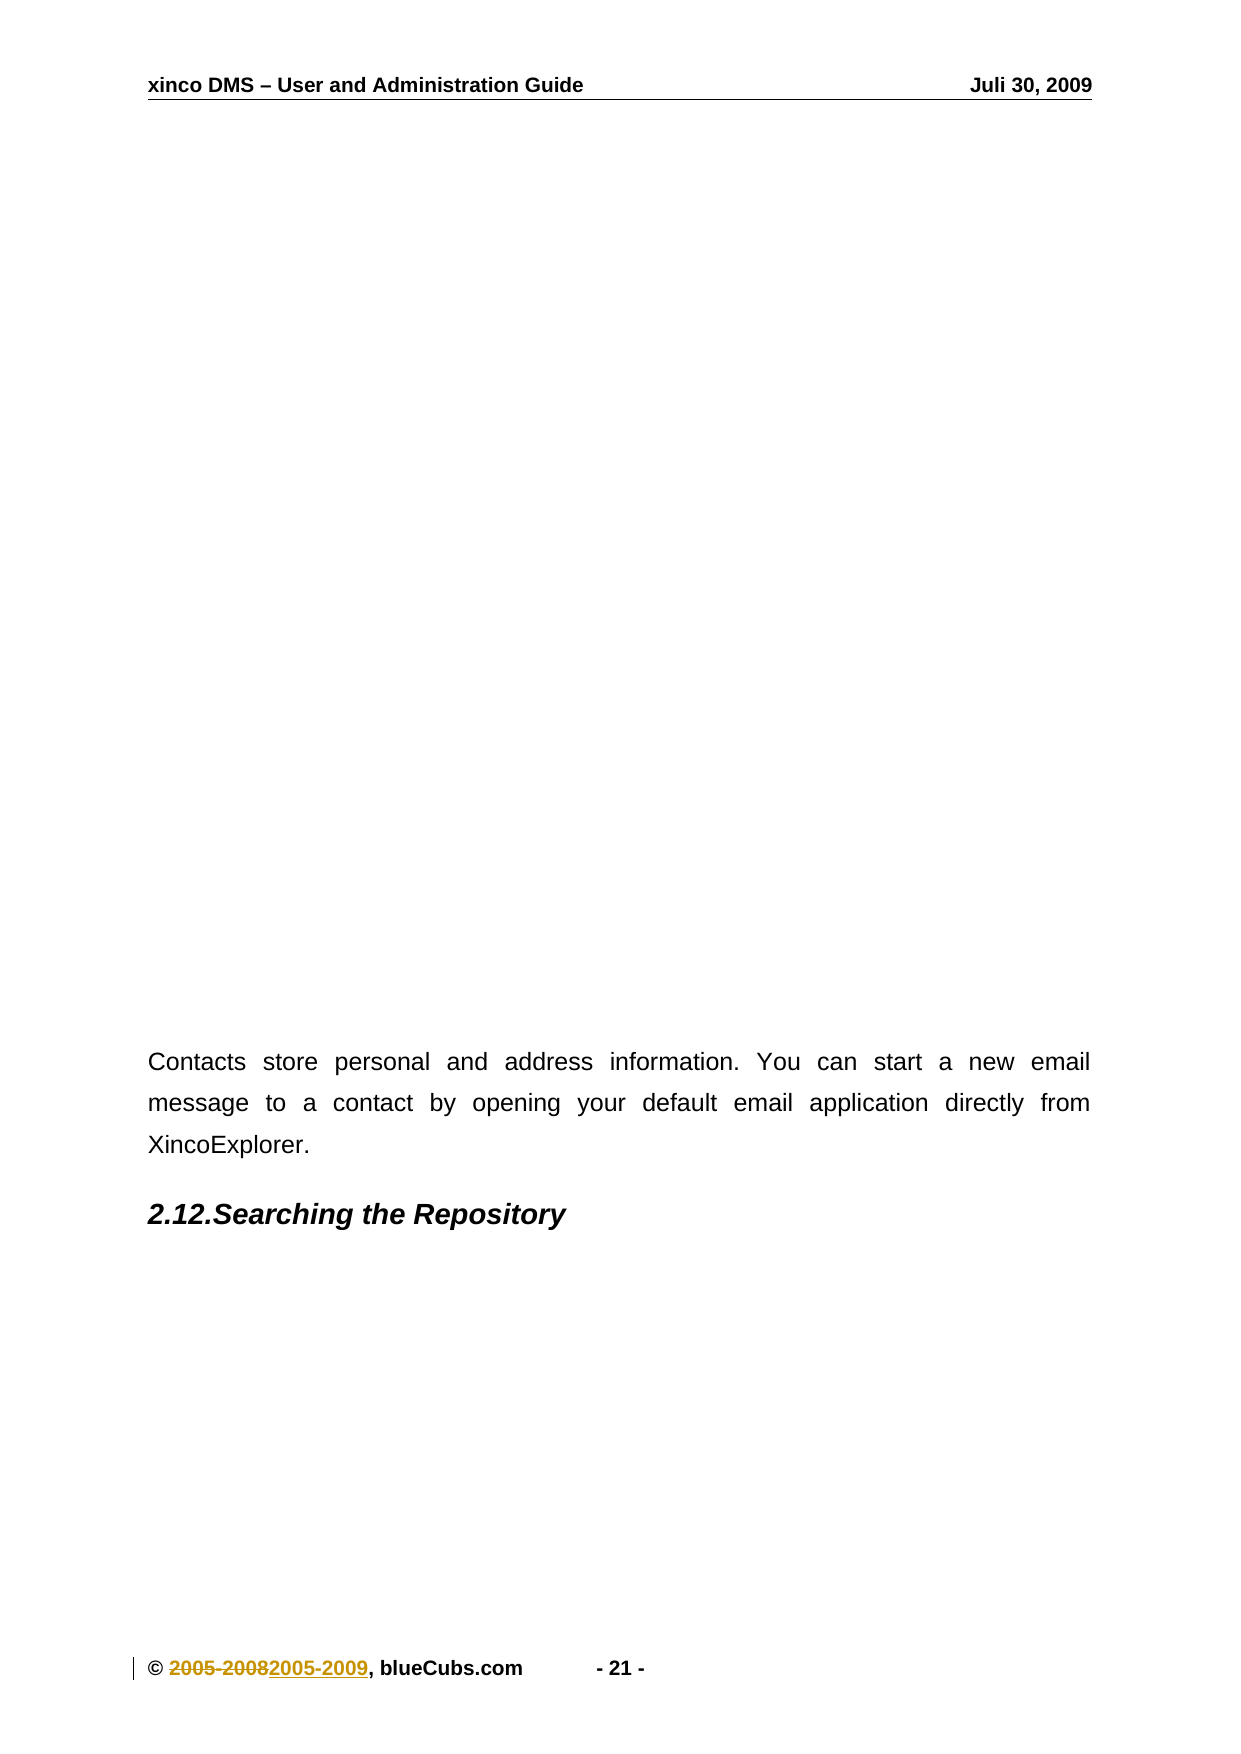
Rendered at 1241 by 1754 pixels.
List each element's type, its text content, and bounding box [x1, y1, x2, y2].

text Contacts store personal and address information. You can start a new email message to a contact by opening your default email application directly from XincoExplorer. [148, 1047, 1092, 1159]
subtitle Searching the Repository [148, 1198, 1092, 1231]
